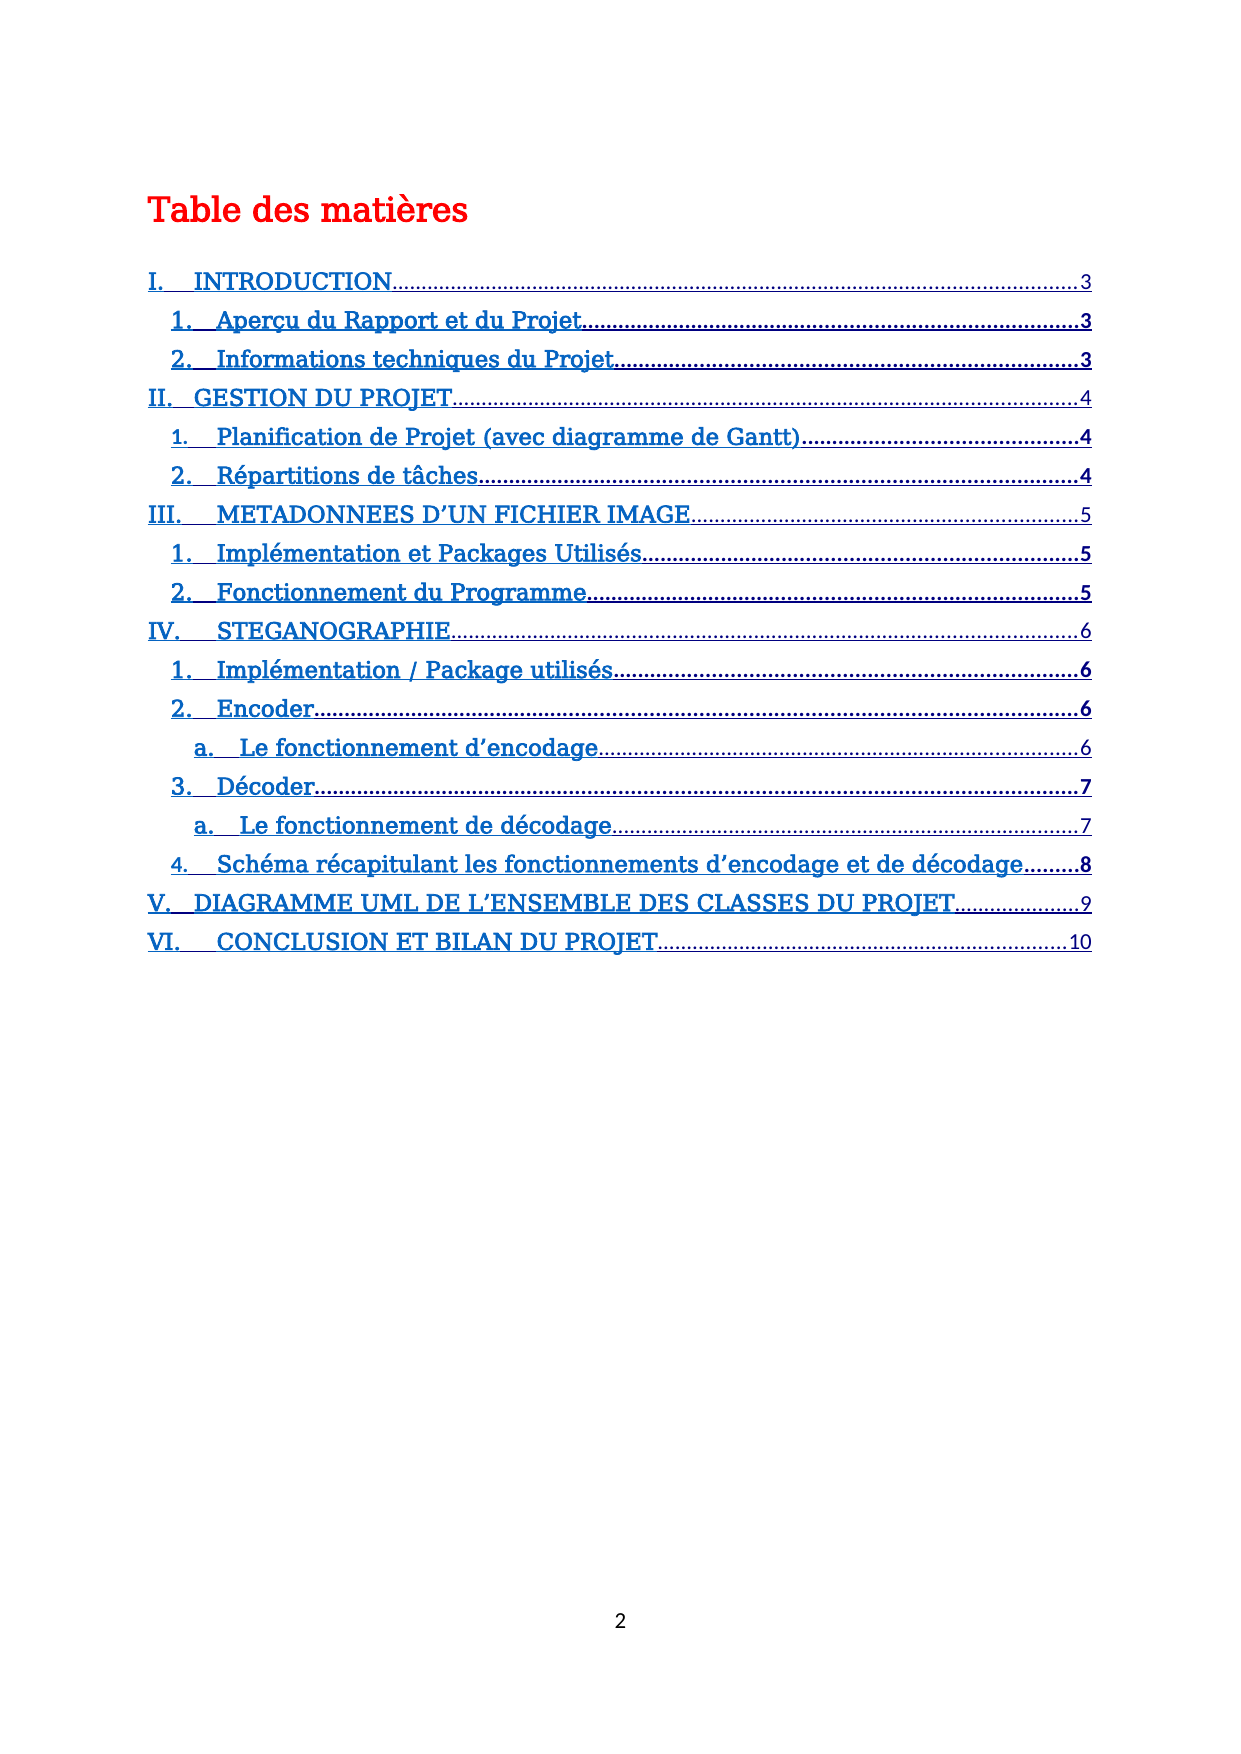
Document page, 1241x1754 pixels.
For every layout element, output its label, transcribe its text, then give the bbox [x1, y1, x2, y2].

text I. INTRODUCTION 3 [148, 267, 1093, 295]
text III. METADONNEES D’UN FICHIER IMAGE 5 [148, 500, 1093, 528]
text VI. CONCLUSION ET BILAN DU PROJET 10 [148, 927, 1093, 956]
text IV. STEGANOGRAPHIE 6 [148, 616, 1093, 645]
text 1. Implémentation / Package utilisés 6 [171, 655, 1093, 683]
text a. Le fonctionnement de décodage 7 [193, 811, 1093, 839]
text 1. Aperçu du Rapport et du Projet 3 [171, 305, 1093, 334]
text 2. Répartitions de tâches 4 [171, 461, 1093, 489]
text 2. Encoder 6 [171, 694, 1093, 722]
text II. GESTION DU PROJET 4 [148, 383, 1093, 412]
text 3. Décoder 7 [171, 772, 1093, 800]
text 2. Fonctionnement du Programme 5 [171, 577, 1093, 606]
text 1. Implémentation et Packages Utilisés 5 [171, 538, 1093, 567]
text 4. Schéma récapitulant les fonctionnements d’encodage et de décodage 8 [171, 849, 1093, 878]
subtitle Table des matières [148, 188, 1093, 228]
text 2. Informations techniques du Projet 3 [171, 344, 1093, 373]
text a. Le fonctionnement d’encodage 6 [193, 733, 1093, 761]
text V. DIAGRAMME UML DE L’ENSEMBLE DES CLASSES DU PROJET 9 [148, 888, 1093, 917]
text 1. Planification de Projet (avec diagramme de Gantt) 4 [171, 422, 1093, 450]
